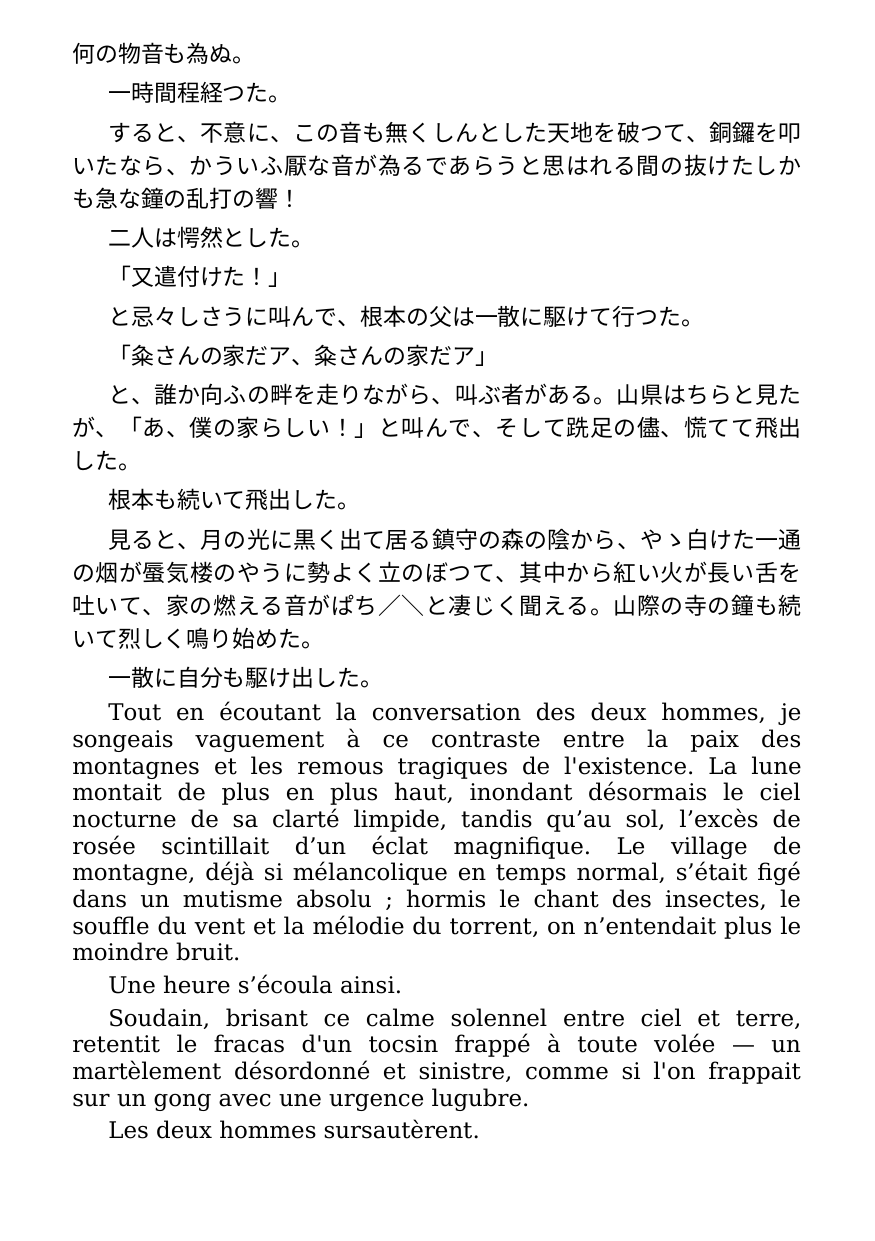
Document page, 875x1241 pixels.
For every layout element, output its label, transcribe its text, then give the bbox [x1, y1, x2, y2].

text Tout en écoutant la conversation des deux hommes, je songeais vaguement à ce contraste entre la paix des montagnes et les remous tragiques de l'existence. La lune montait de plus en plus haut, inondant désormais le ciel nocturne de sa clarté limpide, tandis qu’au sol, l’excès de rosée scintillait d’un éclat magnifique. Le village de montagne, déjà si mélancolique en temps normal, s’était figé dans un mutisme absolu ; hormis le chant des insectes, le souffle du vent et la mélodie du torrent, on n’entendait plus le moindre bruit. [72, 699, 802, 966]
text 根本も続いて飛出した。 [72, 482, 802, 516]
text 見ると、月の光に黒く出て居る鎮守の森の陰から、やゝ白けた一通の烟が蜃気楼のやうに勢よく立のぼつて、其中から紅い火が長い舌を吐いて、家の燃える音がぱち／＼と凄じく聞える。山際の寺の鐘も続いて烈しく鳴り始めた。 [72, 521, 802, 654]
text Soudain, brisant ce calme solennel entre ciel et terre, retentit le fracas d'un tocsin frappé à toute volée — un martèlement désordonné et sinistre, comme si l'on frappait sur un gong avec une urgence lugubre. [72, 1005, 802, 1111]
text すると、不意に、この音も無くしんとした天地を破つて、銅鑼を叩いたなら、かういふ厭な音が為るであらうと思はれる間の抜けたしかも急な鐘の乱打の響！ [72, 114, 802, 214]
text 何の物音も為ぬ。 [72, 36, 802, 69]
text 一散に自分も駆け出した。 [72, 660, 802, 693]
text Une heure s’écoula ainsi. [72, 972, 802, 999]
text 「粂さんの家だア、粂さんの家だア」 [72, 337, 802, 371]
text 一時間程経つた。 [72, 75, 802, 108]
text Les deux hommes sursautèrent. [72, 1117, 802, 1144]
text と、誰か向ふの畔を走りながら、叫ぶ者がある。山県はちらと見たが、「あ、僕の家らしい！」と叫んで、そして跣足の儘、慌てて飛出した。 [72, 377, 802, 476]
text 「又遣付けた！」 [72, 259, 802, 292]
text と忌々しさうに叫んで、根本の父は一散に駆けて行つた。 [72, 298, 802, 332]
text 二人は愕然とした。 [72, 220, 802, 253]
